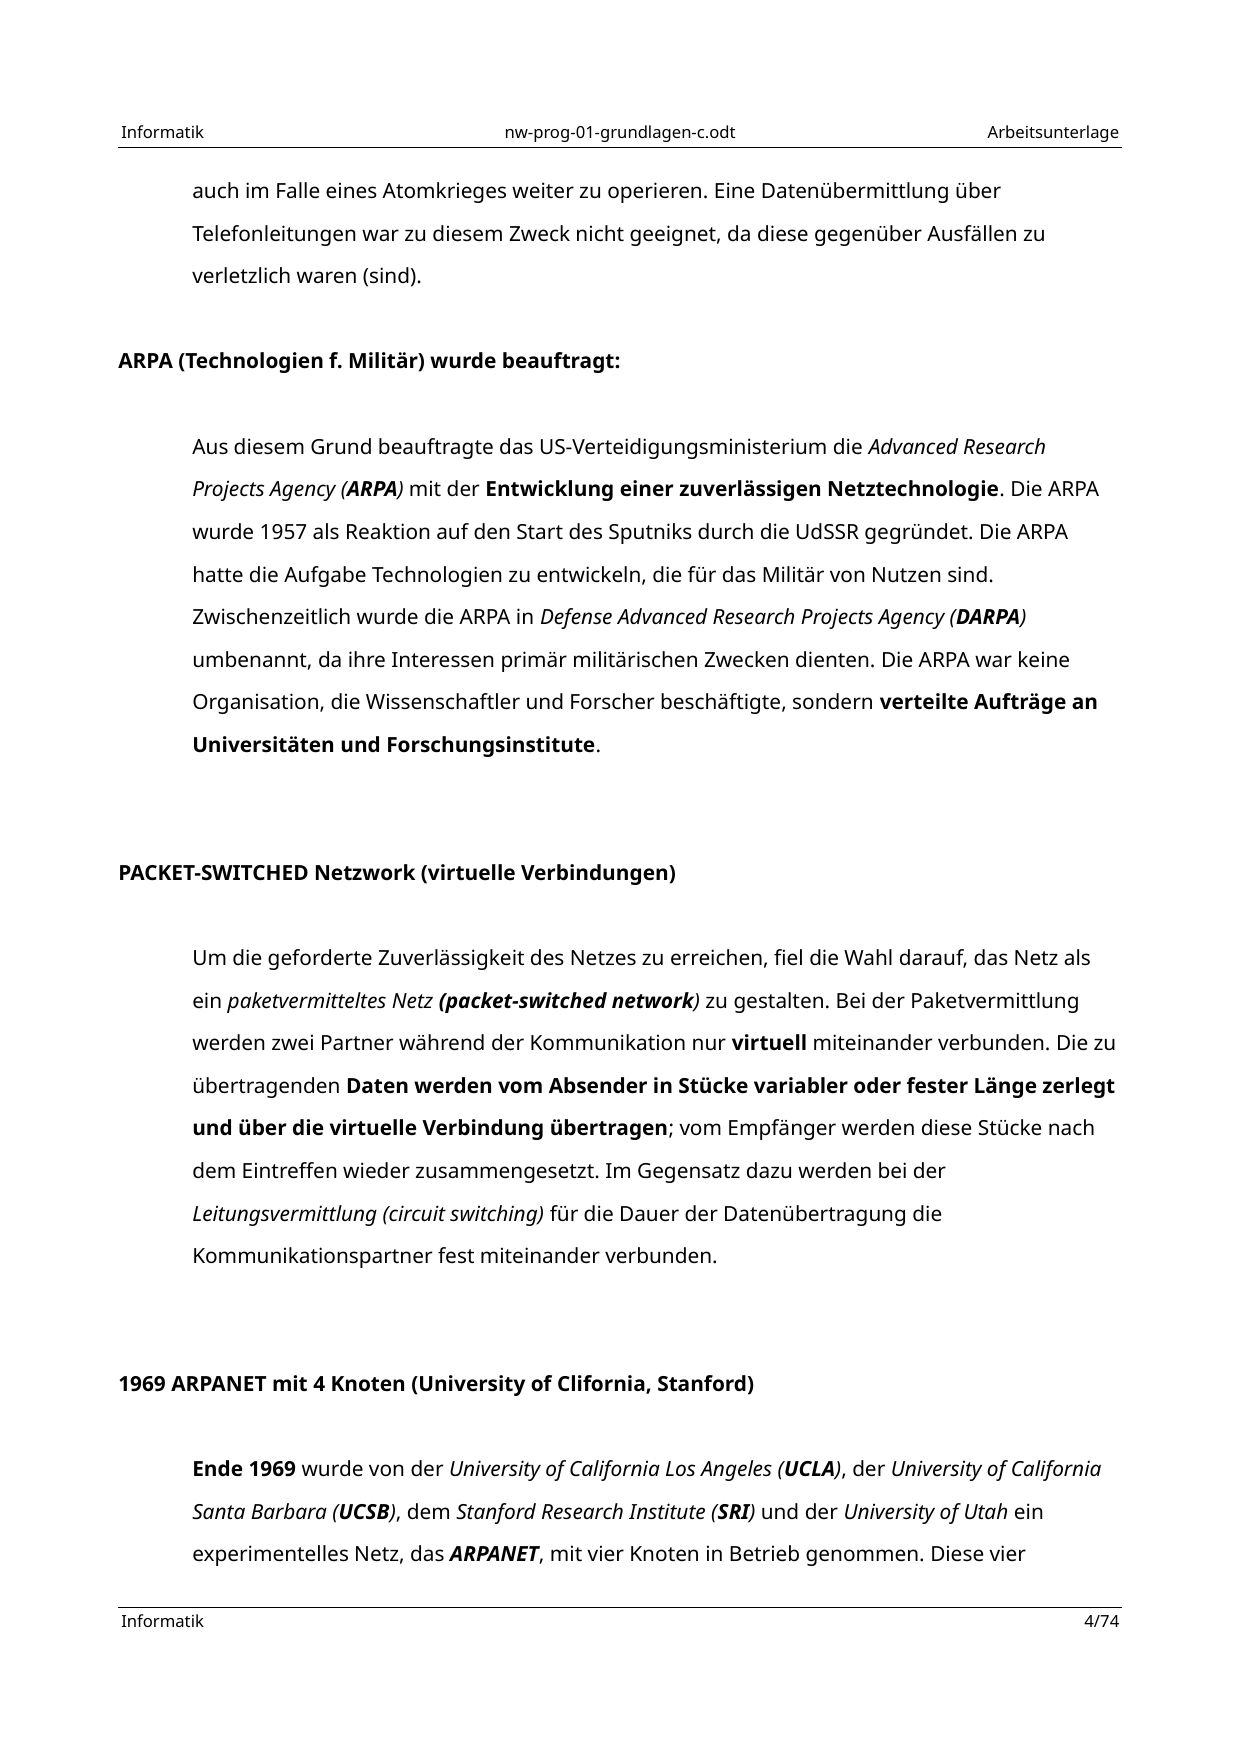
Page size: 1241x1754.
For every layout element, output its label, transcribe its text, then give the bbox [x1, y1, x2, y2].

text Ende 1969 wurde von der University of California Los Angeles (UCLA), der University of California Santa Barbara (UCSB), dem Stanford Research Institute (SRI) und der University of Utah ein experimentelles Netz, das ARPANET, mit vier Knoten in Betrieb genommen. Diese vier [192, 1454, 1122, 1568]
text Um die geforderte Zuverlässigkeit des Netzes zu erreichen, fiel die Wahl darauf, das Netz als ein paketvermitteltes Netz (packet-switched network) zu gestalten. Bei der Paketvermittlung werden zwei Partner während der Kommunikation nur virtuell miteinander verbunden. Die zu übertragenden Daten werden vom Absender in Stücke variabler oder fester Länge zerlegt und über die virtuelle Verbindung übertragen; vom Empfänger werden diese Stücke nach dem Eintreffen wieder zusammengesetzt. Im Gegensatz dazu werden bei der Leitungsvermittlung (circuit switching) für die Dauer der Datenübertragung die Kommunikationspartner fest miteinander verbunden. [192, 943, 1122, 1270]
text auch im Falle eines Atomkrieges weiter zu operieren. Eine Datenübermittlung über Telefonleitungen war zu diesem Zweck nicht geeignet, da diese gegenüber Ausfällen zu verletzlich waren (sind). [192, 176, 1122, 290]
text ARPA (Technologien f. Militär) wurde beauftragt: [118, 347, 1122, 375]
text PACKET-SWITCHED Netzwork (virtuelle Verbindungen) [118, 858, 1122, 886]
text 1969 ARPANET mit 4 Knoten (University of Clifornia, Stanford) [118, 1369, 1122, 1398]
text Aus diesem Grund beauftragte das US-Verteidigungsministerium die Advanced Research Projects Agency (ARPA) mit der Entwicklung einer zuverlässigen Netztechnologie. Die ARPA wurde 1957 als Reaktion auf den Start des Sputniks durch die UdSSR gegründet. Die ARPA hatte die Aufgabe Technologien zu entwickeln, die für das Militär von Nutzen sind. Zwischenzeitlich wurde die ARPA in Defense Advanced Research Projects Agency (DARPA) umbenannt, da ihre Interessen primär militärischen Zwecken dienten. Die ARPA war keine Organisation, die Wissenschaftler und Forscher beschäftigte, sondern verteilte Aufträge an Universitäten und Forschungsinstitute. [192, 432, 1122, 758]
